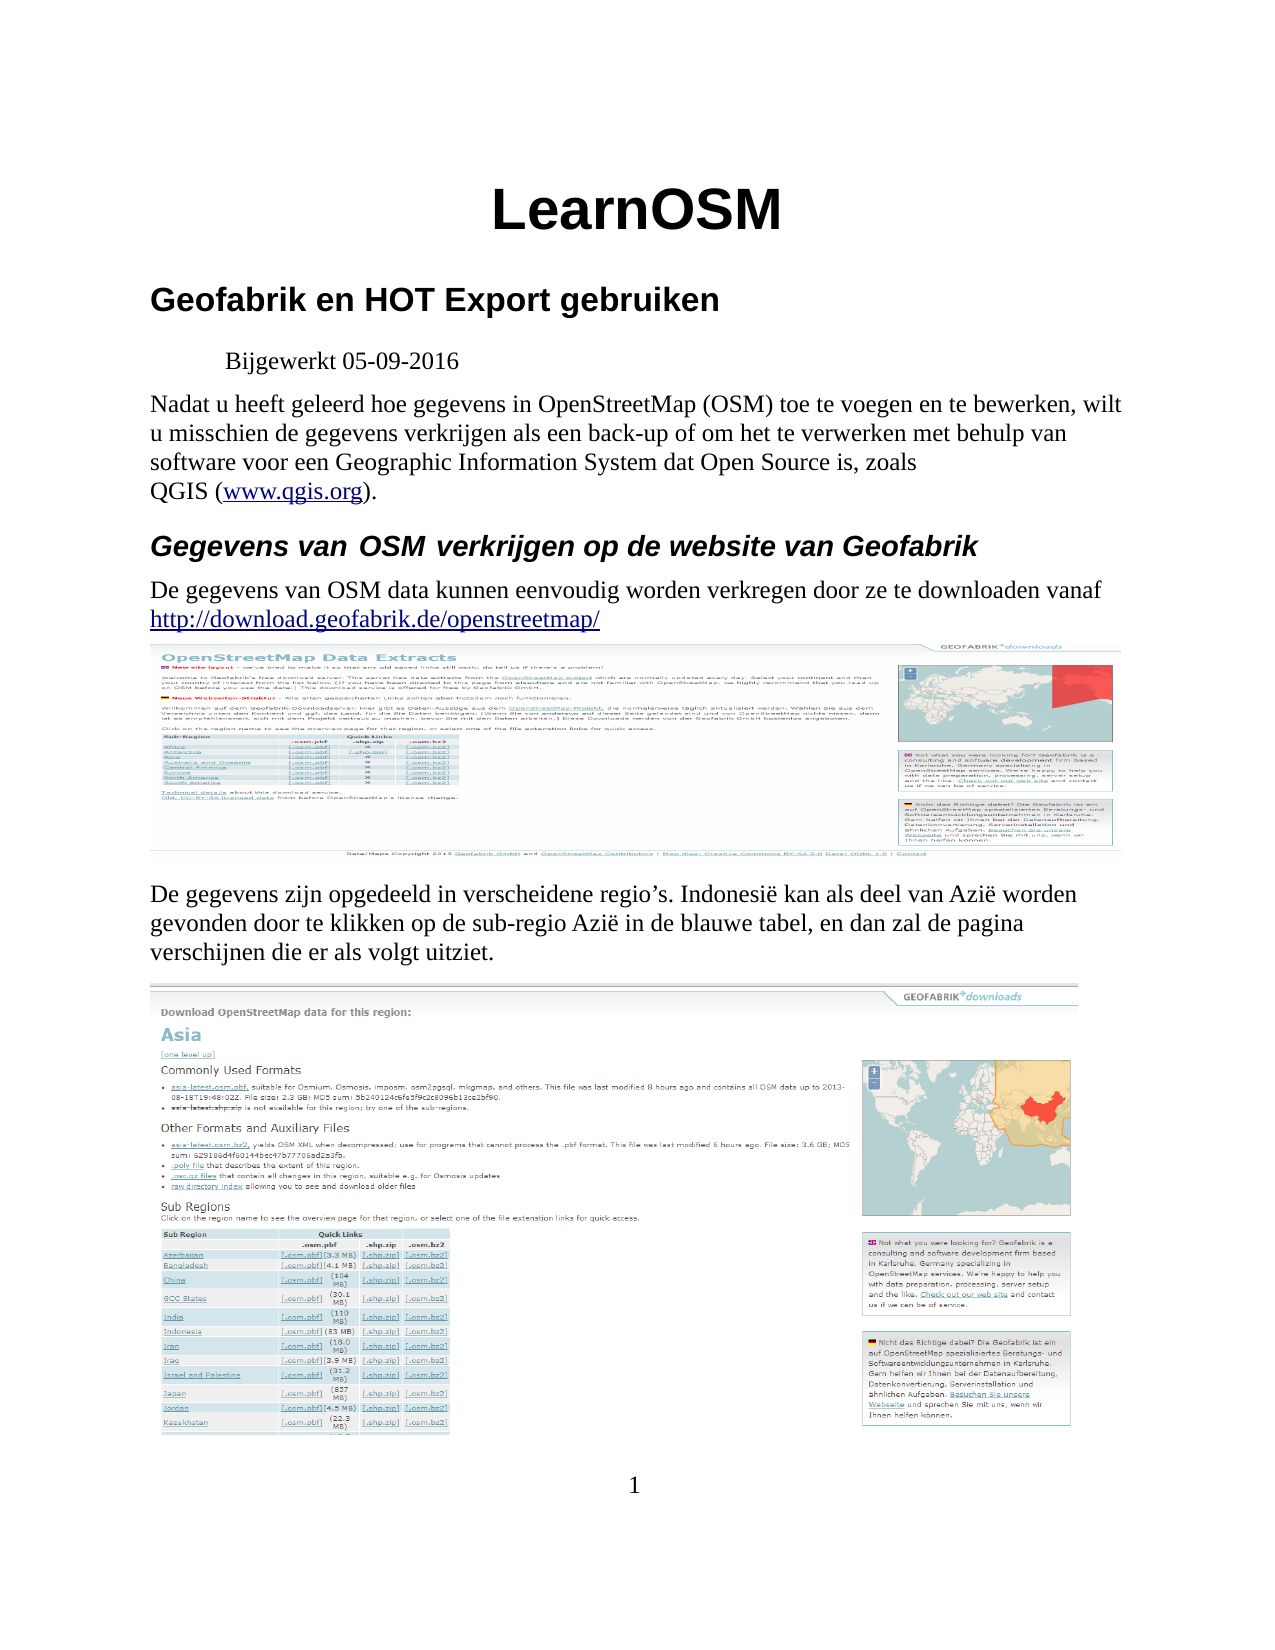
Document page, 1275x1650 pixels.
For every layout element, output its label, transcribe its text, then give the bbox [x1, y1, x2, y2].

picture [150, 642, 1121, 862]
text De gegevens van OSM data kunnen eenvoudig worden verkregen door ze te downloaden vanaf http://download.geofabrik.de/openstreetmap/ [150, 576, 1125, 633]
subtitle Geofabrik en HOT Export gebruiken [150, 279, 1125, 318]
text Bijgewerkt 05-09-2016 [225, 346, 1125, 374]
title LearnOSM [150, 175, 1125, 242]
subtitle Gegevens van OSM verkrijgen op de website van Geofabrik [150, 529, 1125, 563]
text Nadat u heeft geleerd hoe gegevens in OpenStreetMap (OSM) toe te voegen en te bewerken, wilt u misschien de gegevens verkrijgen als een back-up of om het te verwerken met behulp van software voor een Geographic Information System dat Open Source is, zoals QGIS (www.qgis.org). [150, 389, 1125, 504]
text De gegevens zijn opgedeeld in verscheidene regio’s. Indonesië kan als deel van Azië worden gevonden door te klikken op de sub-regio Azië in de blauwe tabel, en dan zal de pagina verschijnen die er als volgt uitziet. [150, 879, 1125, 965]
picture [150, 983, 1079, 1435]
